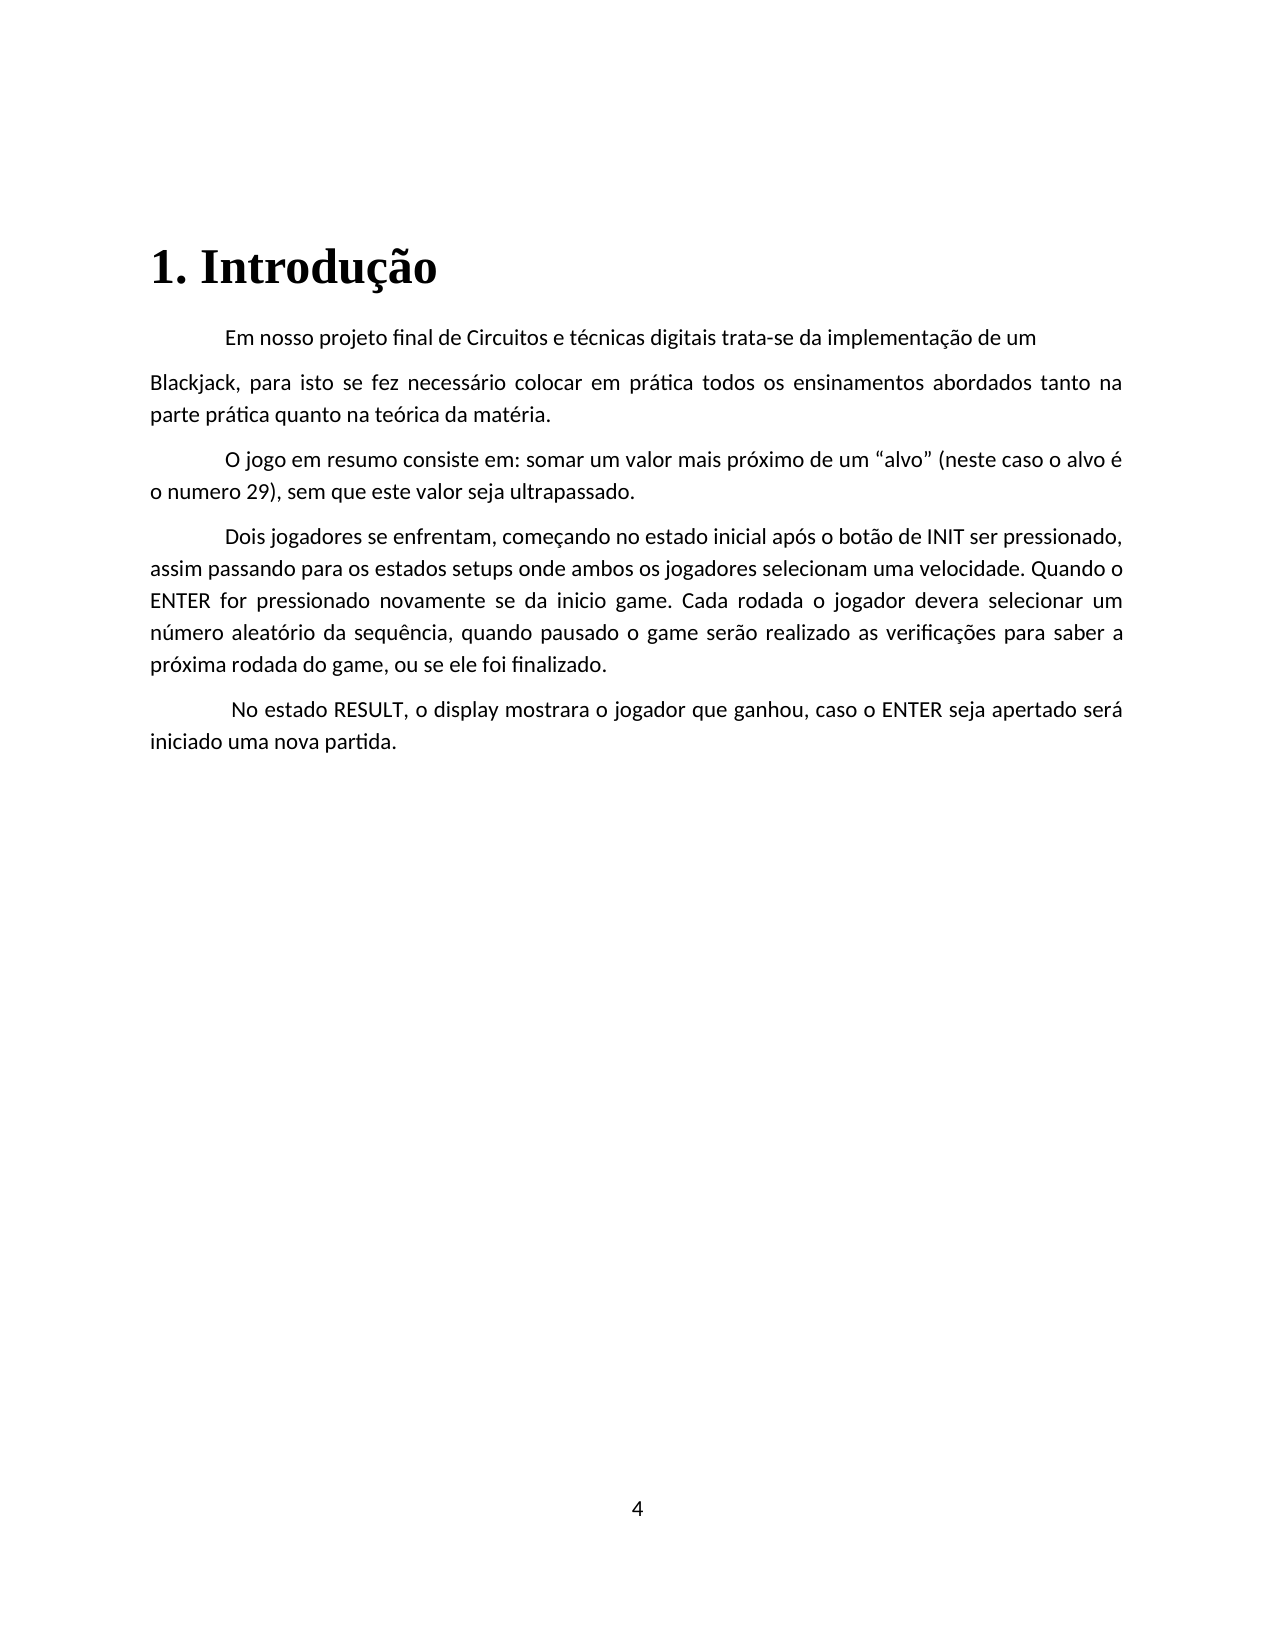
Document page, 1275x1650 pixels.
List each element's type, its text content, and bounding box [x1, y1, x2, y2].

text O jogo em resumo consiste em: somar um valor mais próximo de um “alvo” (neste caso o alvo é o numero 29), sem que este valor seja ultrapassado. [150, 445, 1125, 505]
subtitle 1. Introdução [150, 237, 1125, 294]
text Blackjack, para isto se fez necessário colocar em prática todos os ensinamentos abordados tanto na parte prática quanto na teórica da matéria. [150, 368, 1125, 428]
text Dois jogadores se enfrentam, começando no estado inicial após o botão de INIT ser pressionado, assim passando para os estados setups onde ambos os jogadores selecionam uma velocidade. Quando o ENTER for pressionado novamente se da inicio game. Cada rodada o jogador devera selecionar um número aleatório da sequência, quando pausado o game serão realizado as verificações para saber a próxima rodada do game, ou se ele foi finalizado. [150, 522, 1125, 679]
text Em nosso projeto final de Circuitos e técnicas digitais trata-se da implementação de um [225, 323, 1125, 351]
text No estado RESULT, o display mostrara o jogador que ganhou, caso o ENTER seja apertado será iniciado uma nova partida. [150, 695, 1125, 756]
